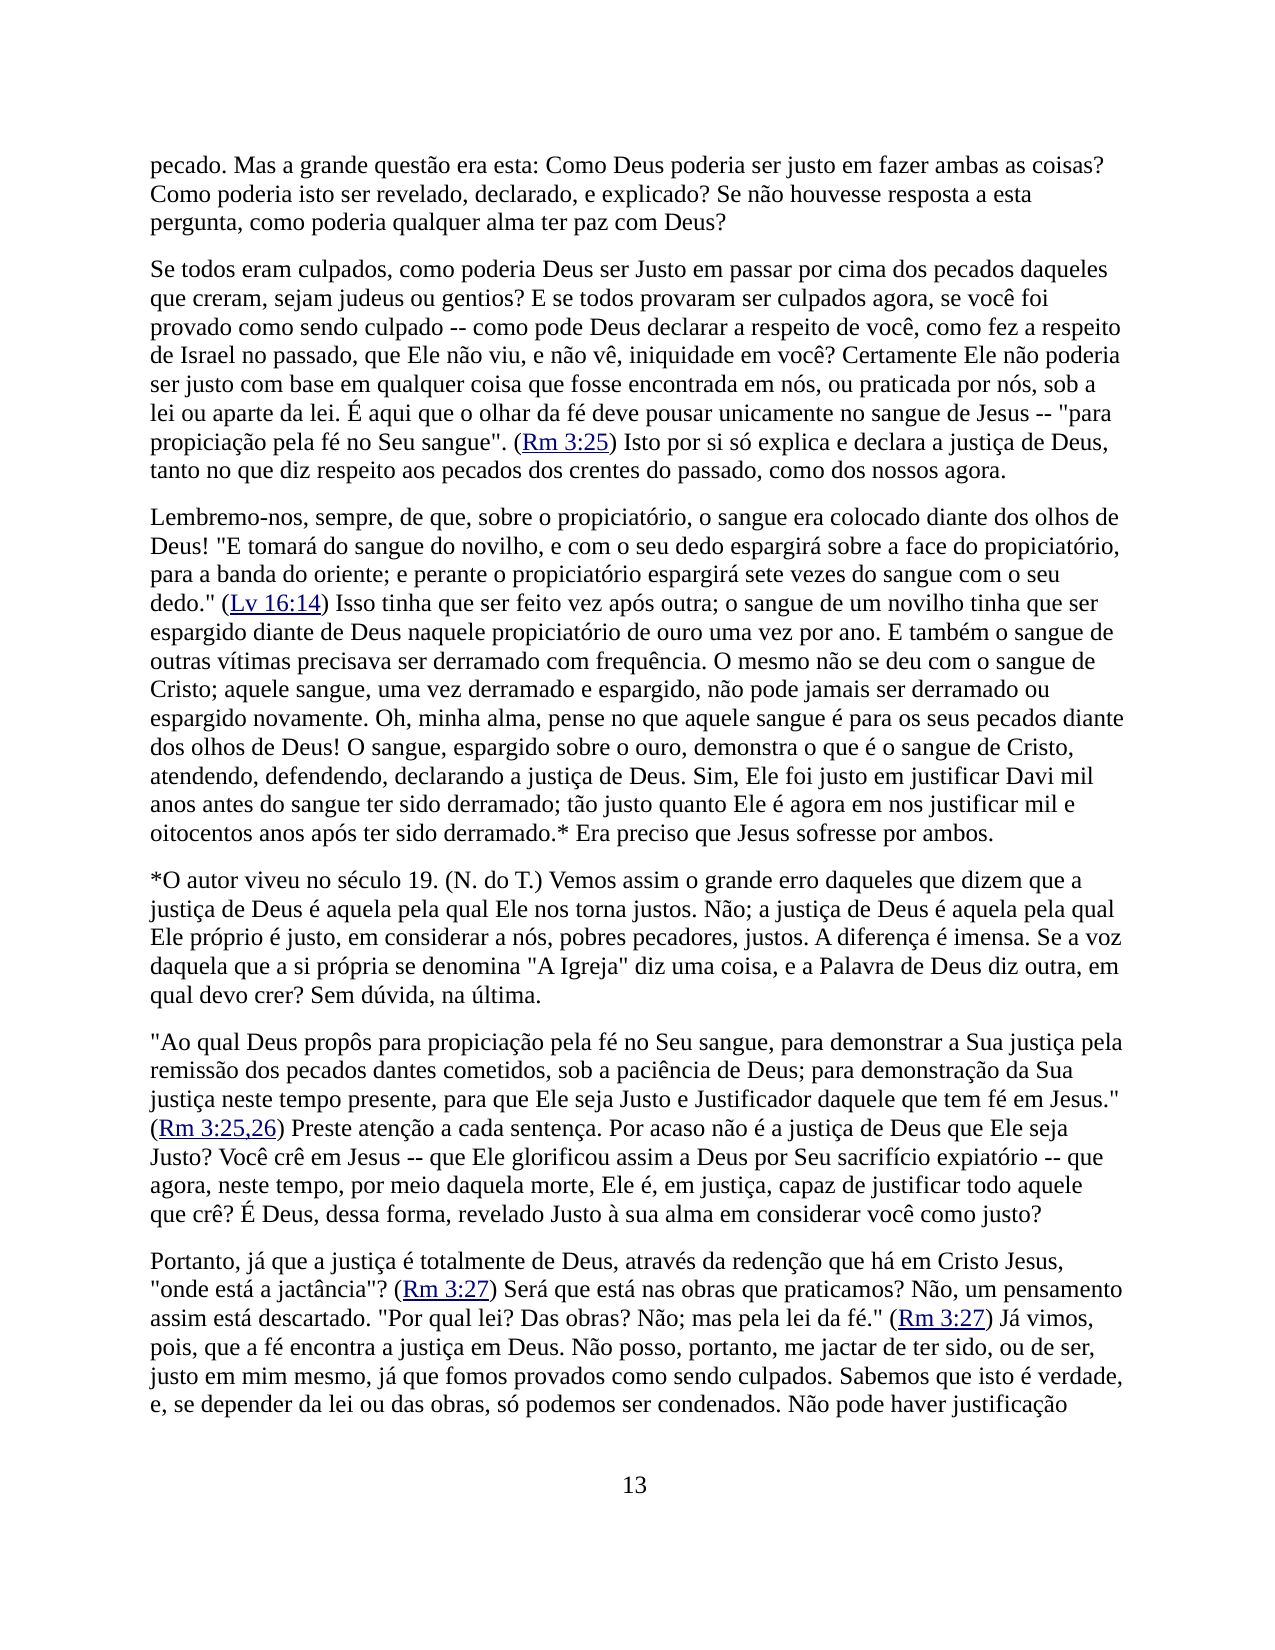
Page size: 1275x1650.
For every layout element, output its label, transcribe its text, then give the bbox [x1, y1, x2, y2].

text "Ao qual Deus propôs para propiciação pela fé no Seu sangue, para demonstrar a Sua justiça pela remissão dos pecados dantes cometidos, sob a paciência de Deus; para demonstração da Sua justiça neste tempo presente, para que Ele seja Justo e Justificador daquele que tem fé em Jesus." (Rm 3:25,26) Preste atenção a cada sentença. Por acaso não é a justiça de Deus que Ele seja Justo? Você crê em Jesus -- que Ele glorificou assim a Deus por Seu sacrifício expiatório -- que agora, neste tempo, por meio daquela morte, Ele é, em justiça, capaz de justificar todo aquele que crê? É Deus, dessa forma, revelado Justo à sua alma em considerar você como justo? [150, 1027, 1125, 1228]
text pecado. Mas a grande questão era esta: Como Deus poderia ser justo em fazer ambas as coisas? Como poderia isto ser revelado, declarado, e explicado? Se não houvesse resposta a esta pergunta, como poderia qualquer alma ter paz com Deus? [150, 150, 1125, 236]
text Lembremo-nos, sempre, de que, sobre o propiciatório, o sangue era colocado diante dos olhos de Deus! "E tomará do sangue do novilho, e com o seu dedo espargirá sobre a face do propiciatório, para a banda do oriente; e perante o propiciatório espargirá sete vezes do sangue com o seu dedo." (Lv 16:14) Isso tinha que ser feito vez após outra; o sangue de um novilho tinha que ser espargido diante de Deus naquele propiciatório de ouro uma vez por ano. E também o sangue de outras vítimas precisava ser derramado com frequência. O mesmo não se deu com o sangue de Cristo; aquele sangue, uma vez derramado e espargido, não pode jamais ser derramado ou espargido novamente. Oh, minha alma, pense no que aquele sangue é para os seus pecados diante dos olhos de Deus! O sangue, espargido sobre o ouro, demonstra o que é o sangue de Cristo, atendendo, defendendo, declarando a justiça de Deus. Sim, Ele foi justo em justificar Davi mil anos antes do sangue ter sido derramado; tão justo quanto Ele é agora em nos justificar mil e oitocentos anos após ter sido derramado.* Era preciso que Jesus sofresse por ambos. [150, 502, 1125, 847]
text *O autor viveu no século 19. (N. do T.) Vemos assim o grande erro daqueles que dizem que a justiça de Deus é aquela pela qual Ele nos torna justos. Não; a justiça de Deus é aquela pela qual Ele próprio é justo, em considerar a nós, pobres pecadores, justos. A diferença é imensa. Se a voz daquela que a si própria se denomina "A Igreja" diz uma coisa, e a Palavra de Deus diz outra, em qual devo crer? Sem dúvida, na última. [150, 865, 1125, 1009]
text Se todos eram culpados, como poderia Deus ser Justo em passar por cima dos pecados daqueles que creram, sejam judeus ou gentios? E se todos provaram ser culpados agora, se você foi provado como sendo culpado -- como pode Deus declarar a respeito de você, como fez a respeito de Israel no passado, que Ele não viu, e não vê, iniquidade em você? Certamente Ele não poderia ser justo com base em qualquer coisa que fosse encontrada em nós, ou praticada por nós, sob a lei ou aparte da lei. É aqui que o olhar da fé deve pousar unicamente no sangue de Jesus -- "para propiciação pela fé no Seu sangue". (Rm 3:25) Isto por si só explica e declara a justiça de Deus, tanto no que diz respeito aos pecados dos crentes do passado, como dos nossos agora. [150, 254, 1125, 484]
text Portanto, já que a justiça é totalmente de Deus, através da redenção que há em Cristo Jesus, "onde está a jactância"? (Rm 3:27) Será que está nas obras que praticamos? Não, um pensamento assim está descartado. "Por qual lei? Das obras? Não; mas pela lei da fé." (Rm 3:27) Já vimos, pois, que a fé encontra a justiça em Deus. Não posso, portanto, me jactar de ter sido, ou de ser, justo em mim mesmo, já que fomos provados como sendo culpados. Sabemos que isto é verdade, e, se depender da lei ou das obras, só podemos ser condenados. Não pode haver justificação [150, 1246, 1125, 1418]
